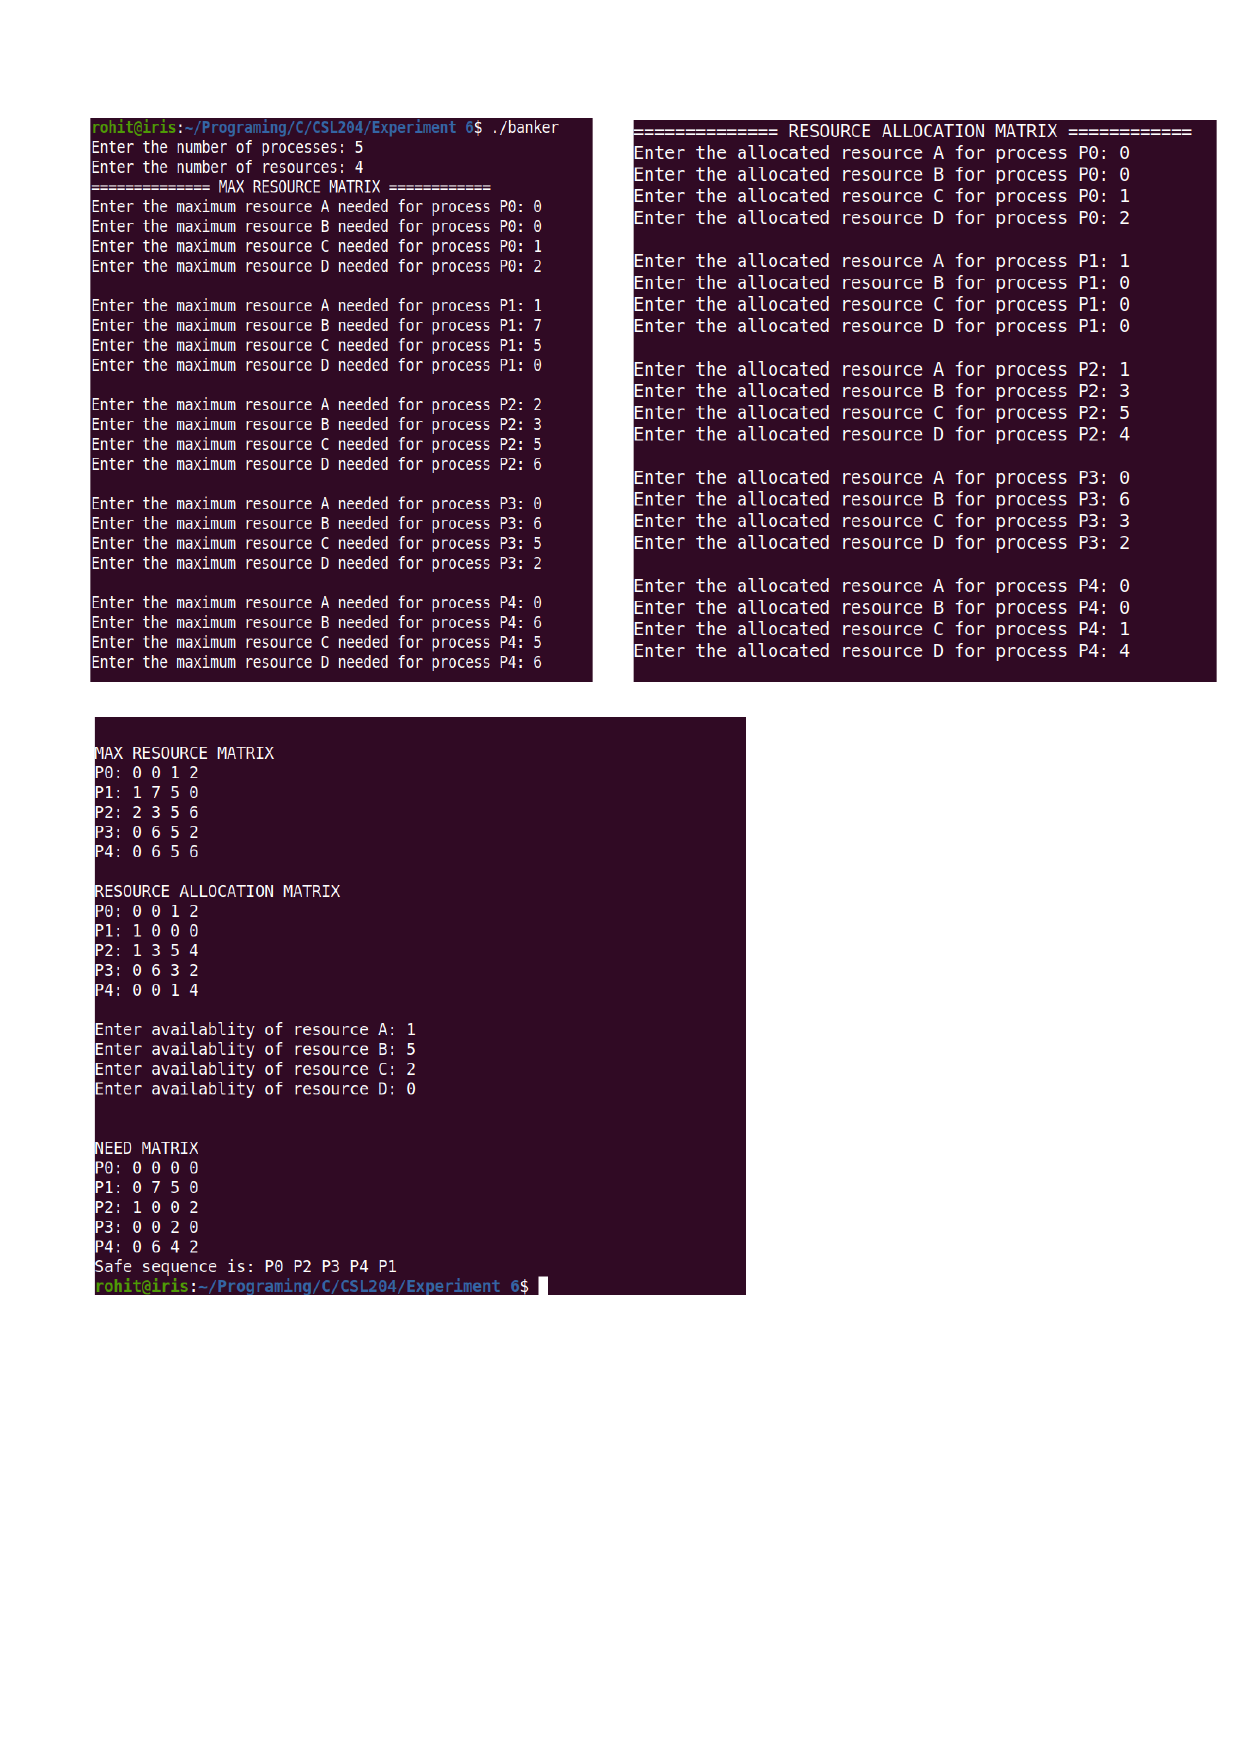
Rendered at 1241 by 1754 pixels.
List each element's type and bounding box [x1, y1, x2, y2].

picture [633, 120, 1217, 682]
picture [90, 118, 593, 682]
picture [94, 717, 746, 1295]
